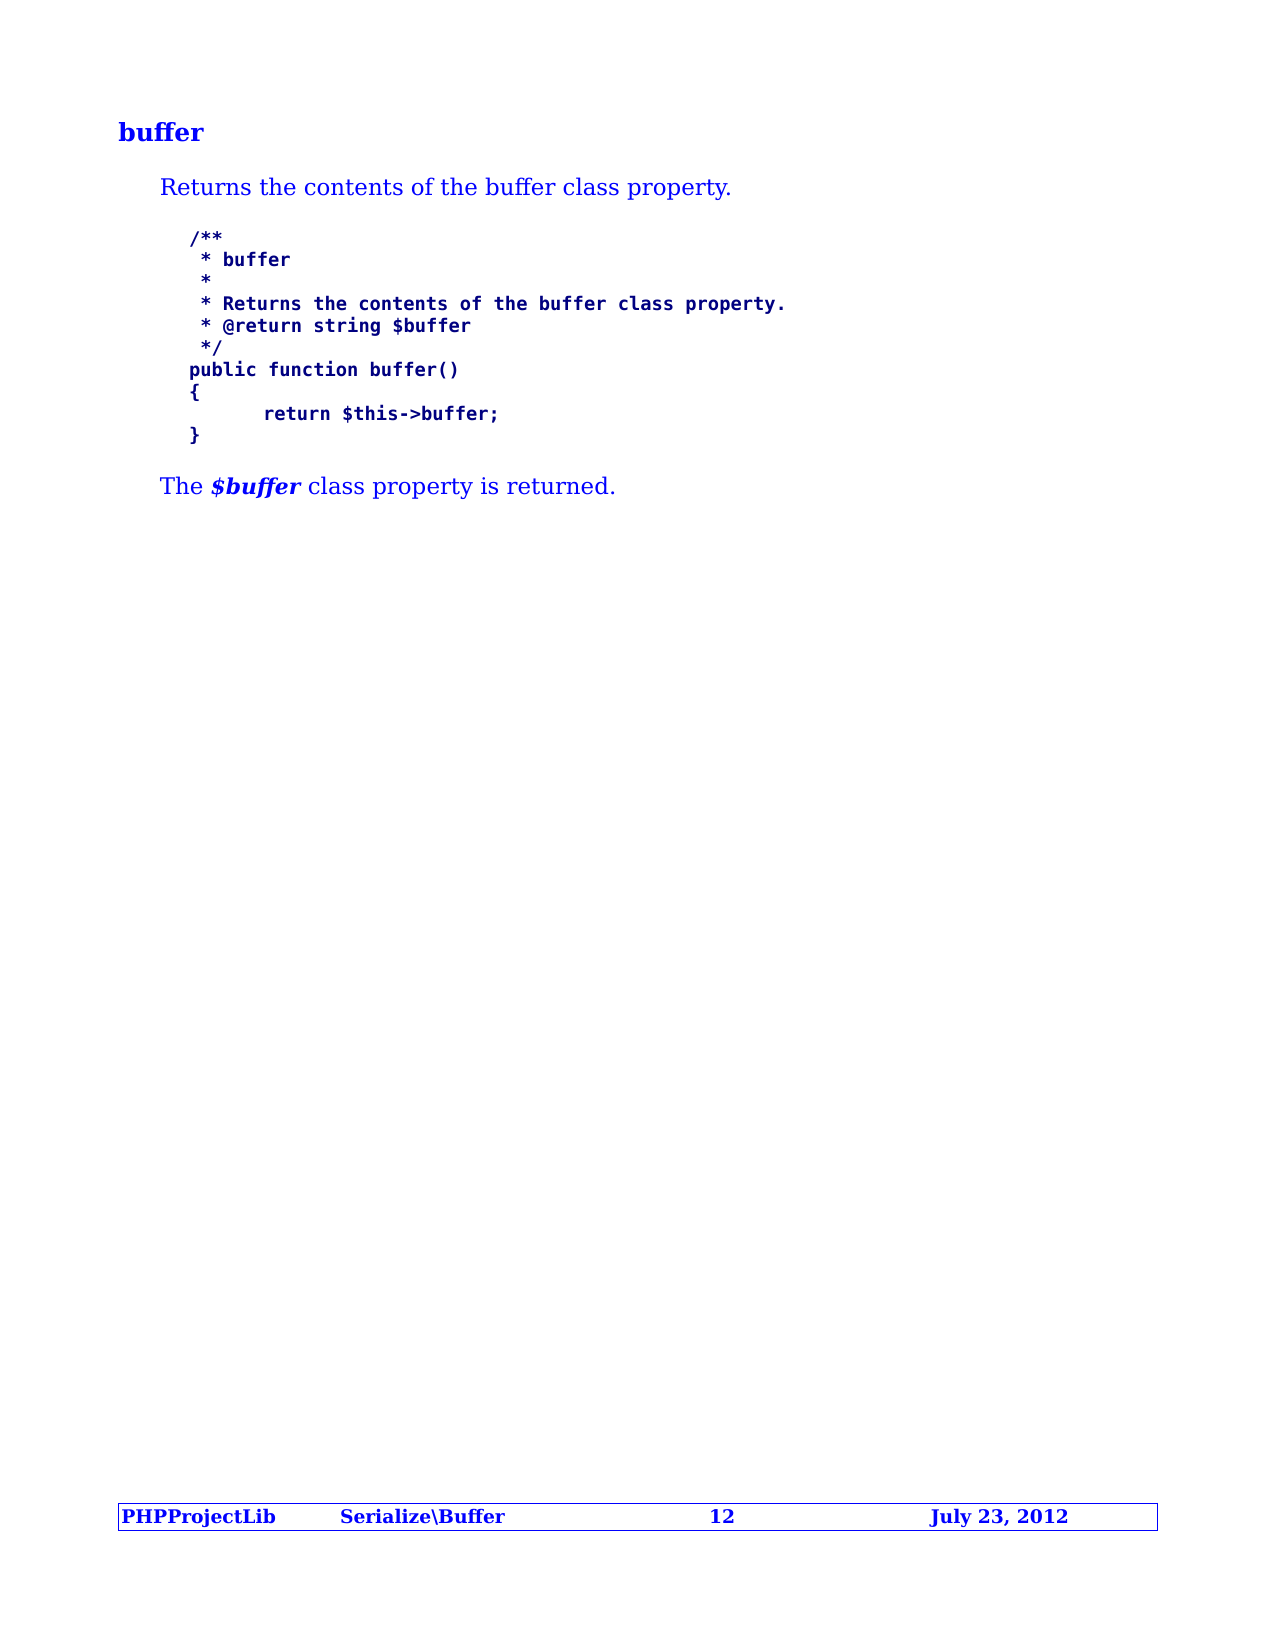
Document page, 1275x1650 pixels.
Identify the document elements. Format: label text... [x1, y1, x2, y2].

list } [189, 424, 1157, 446]
list * [189, 271, 1157, 293]
title buffer [118, 118, 1157, 147]
list public function buffer() [189, 359, 1157, 381]
list return $this->buffer; [189, 402, 1157, 424]
list * buffer [189, 249, 1157, 271]
text The $buffer class property is returned. [159, 473, 1157, 499]
list * @return string $buffer [189, 315, 1157, 337]
list /** [189, 227, 1157, 249]
text Returns the contents of the buffer class property. [159, 174, 1157, 201]
list */ [189, 337, 1157, 359]
list { [189, 381, 1157, 402]
list * Returns the contents of the buffer class property. [189, 293, 1157, 315]
